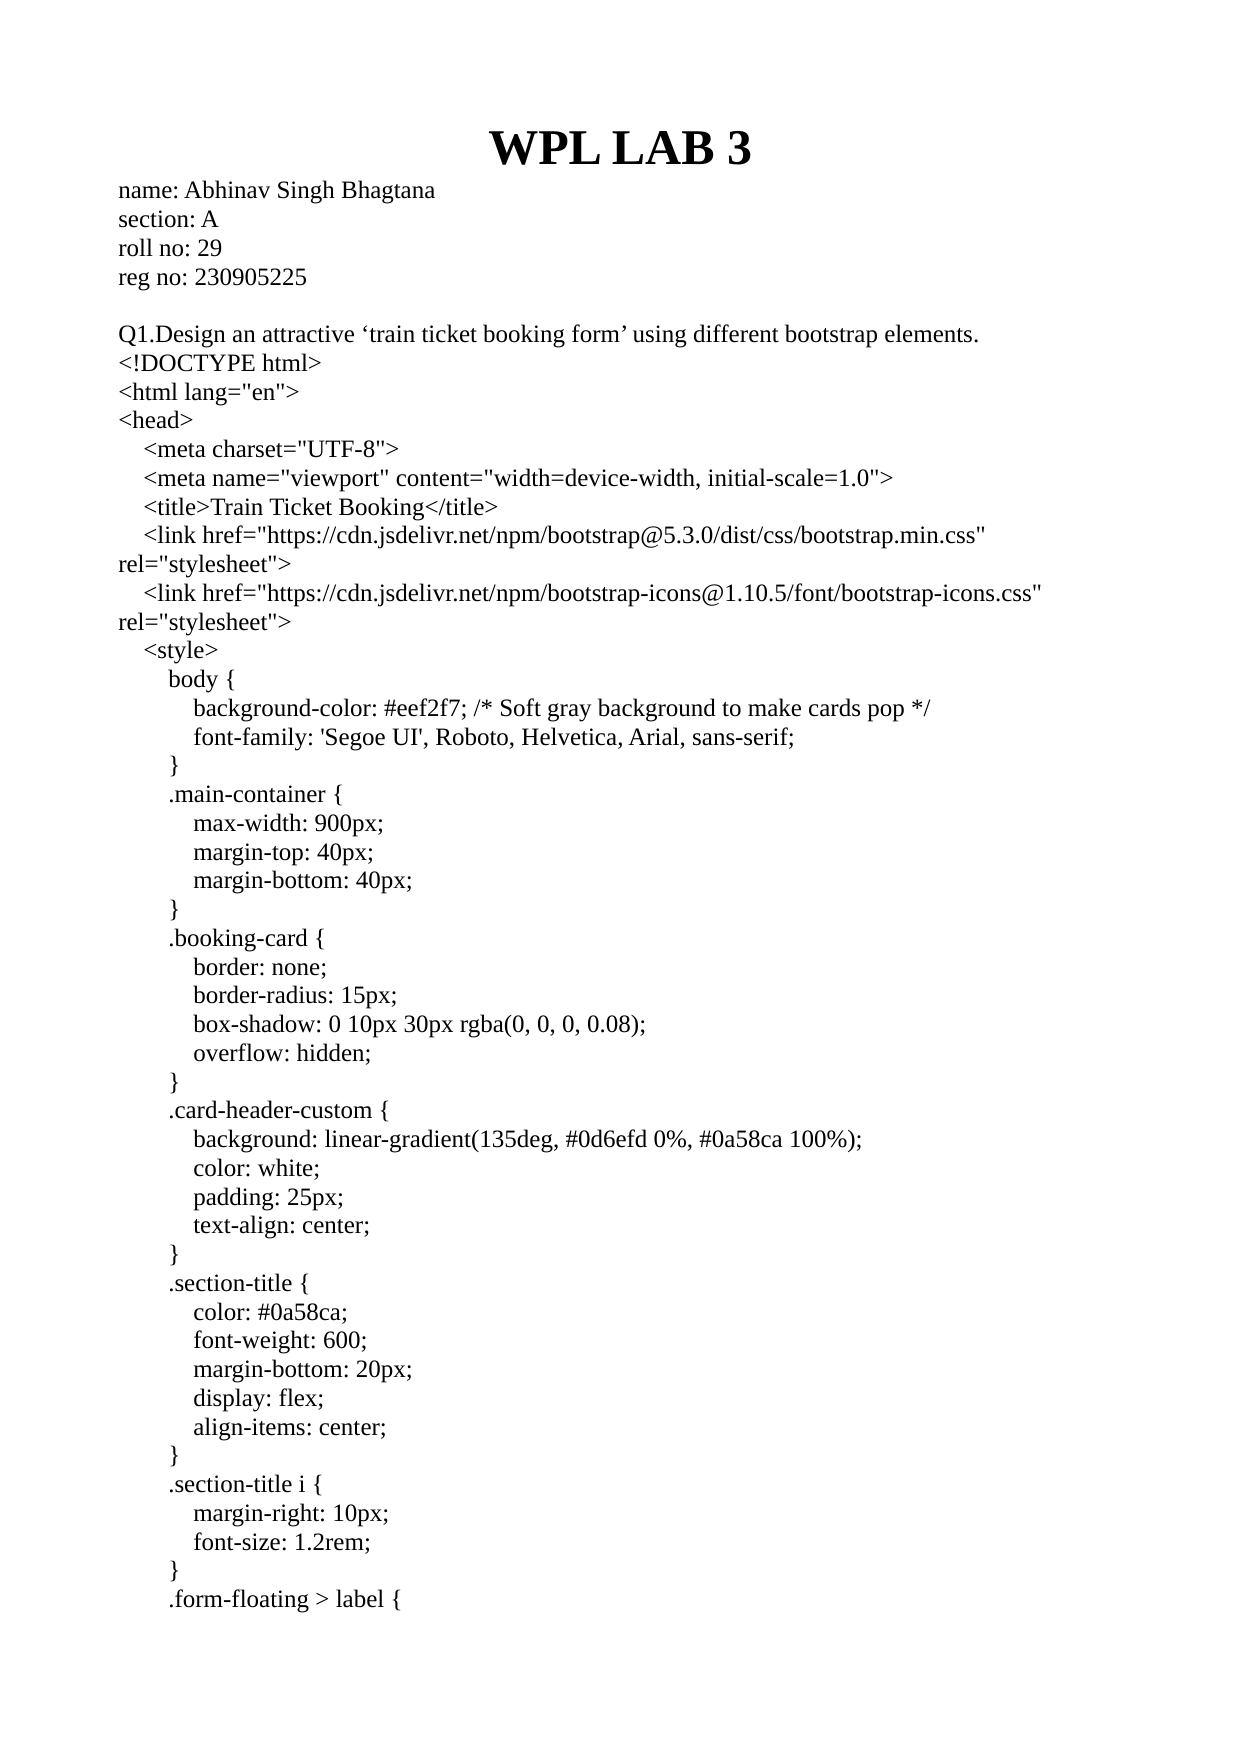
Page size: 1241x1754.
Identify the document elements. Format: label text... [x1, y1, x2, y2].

text border-radius: 15px; [118, 981, 1122, 1009]
text font-weight: 600; [118, 1326, 1122, 1354]
text <link href="https://cdn.jsdelivr.net/npm/bootstrap@5.3.0/dist/css/bootstrap.min.css" rel="stylesheet"> [118, 521, 1122, 578]
text .section-title { [118, 1268, 1122, 1297]
text } [118, 751, 1122, 779]
text margin-right: 10px; [118, 1498, 1122, 1527]
text <head> [118, 406, 1122, 434]
text } [118, 1556, 1122, 1584]
text max-width: 900px; [118, 808, 1122, 837]
text body { [118, 664, 1122, 693]
text overflow: hidden; [118, 1038, 1122, 1067]
text <meta charset="UTF-8"> [118, 434, 1122, 463]
text box-shadow: 0 10px 30px rgba(0, 0, 0, 0.08); [118, 1009, 1122, 1038]
text .section-title i { [118, 1469, 1122, 1498]
text } [118, 1441, 1122, 1469]
text padding: 25px; [118, 1182, 1122, 1211]
text margin-top: 40px; [118, 837, 1122, 866]
text .form-floating > label { [118, 1584, 1122, 1613]
text .booking-card { [118, 923, 1122, 952]
text text-align: center; [118, 1211, 1122, 1239]
text <!DOCTYPE html> [118, 348, 1122, 377]
text } [118, 1239, 1122, 1268]
text display: flex; [118, 1383, 1122, 1412]
text <html lang="en"> [118, 377, 1122, 406]
text } [118, 1067, 1122, 1096]
text name: Abhinav Singh Bhagtana [118, 176, 1122, 204]
text font-family: 'Segoe UI', Roboto, Helvetica, Arial, sans-serif; [118, 722, 1122, 751]
text <title>Train Ticket Booking</title> [118, 492, 1122, 521]
text WPL LAB 3 [118, 118, 1122, 176]
text background: linear-gradient(135deg, #0d6efd 0%, #0a58ca 100%); [118, 1124, 1122, 1153]
text border: none; [118, 952, 1122, 981]
text Q1.Design an attractive ‘train ticket booking form’ using different bootstrap elements. [118, 319, 1122, 348]
text align-items: center; [118, 1412, 1122, 1441]
text <style> [118, 636, 1122, 664]
text .card-header-custom { [118, 1096, 1122, 1124]
text margin-bottom: 20px; [118, 1354, 1122, 1383]
text <meta name="viewport" content="width=device-width, initial-scale=1.0"> [118, 463, 1122, 492]
text <link href="https://cdn.jsdelivr.net/npm/bootstrap-icons@1.10.5/font/bootstrap-icons.css" rel="stylesheet"> [118, 578, 1122, 636]
text } [118, 894, 1122, 923]
text color: #0a58ca; [118, 1297, 1122, 1326]
text reg no: 230905225 [118, 262, 1122, 291]
text .main-container { [118, 779, 1122, 808]
text roll no: 29 [118, 233, 1122, 262]
text color: white; [118, 1153, 1122, 1182]
text section: A [118, 204, 1122, 233]
text background-color: #eef2f7; /* Soft gray background to make cards pop */ [118, 693, 1122, 722]
text font-size: 1.2rem; [118, 1527, 1122, 1556]
text margin-bottom: 40px; [118, 866, 1122, 894]
